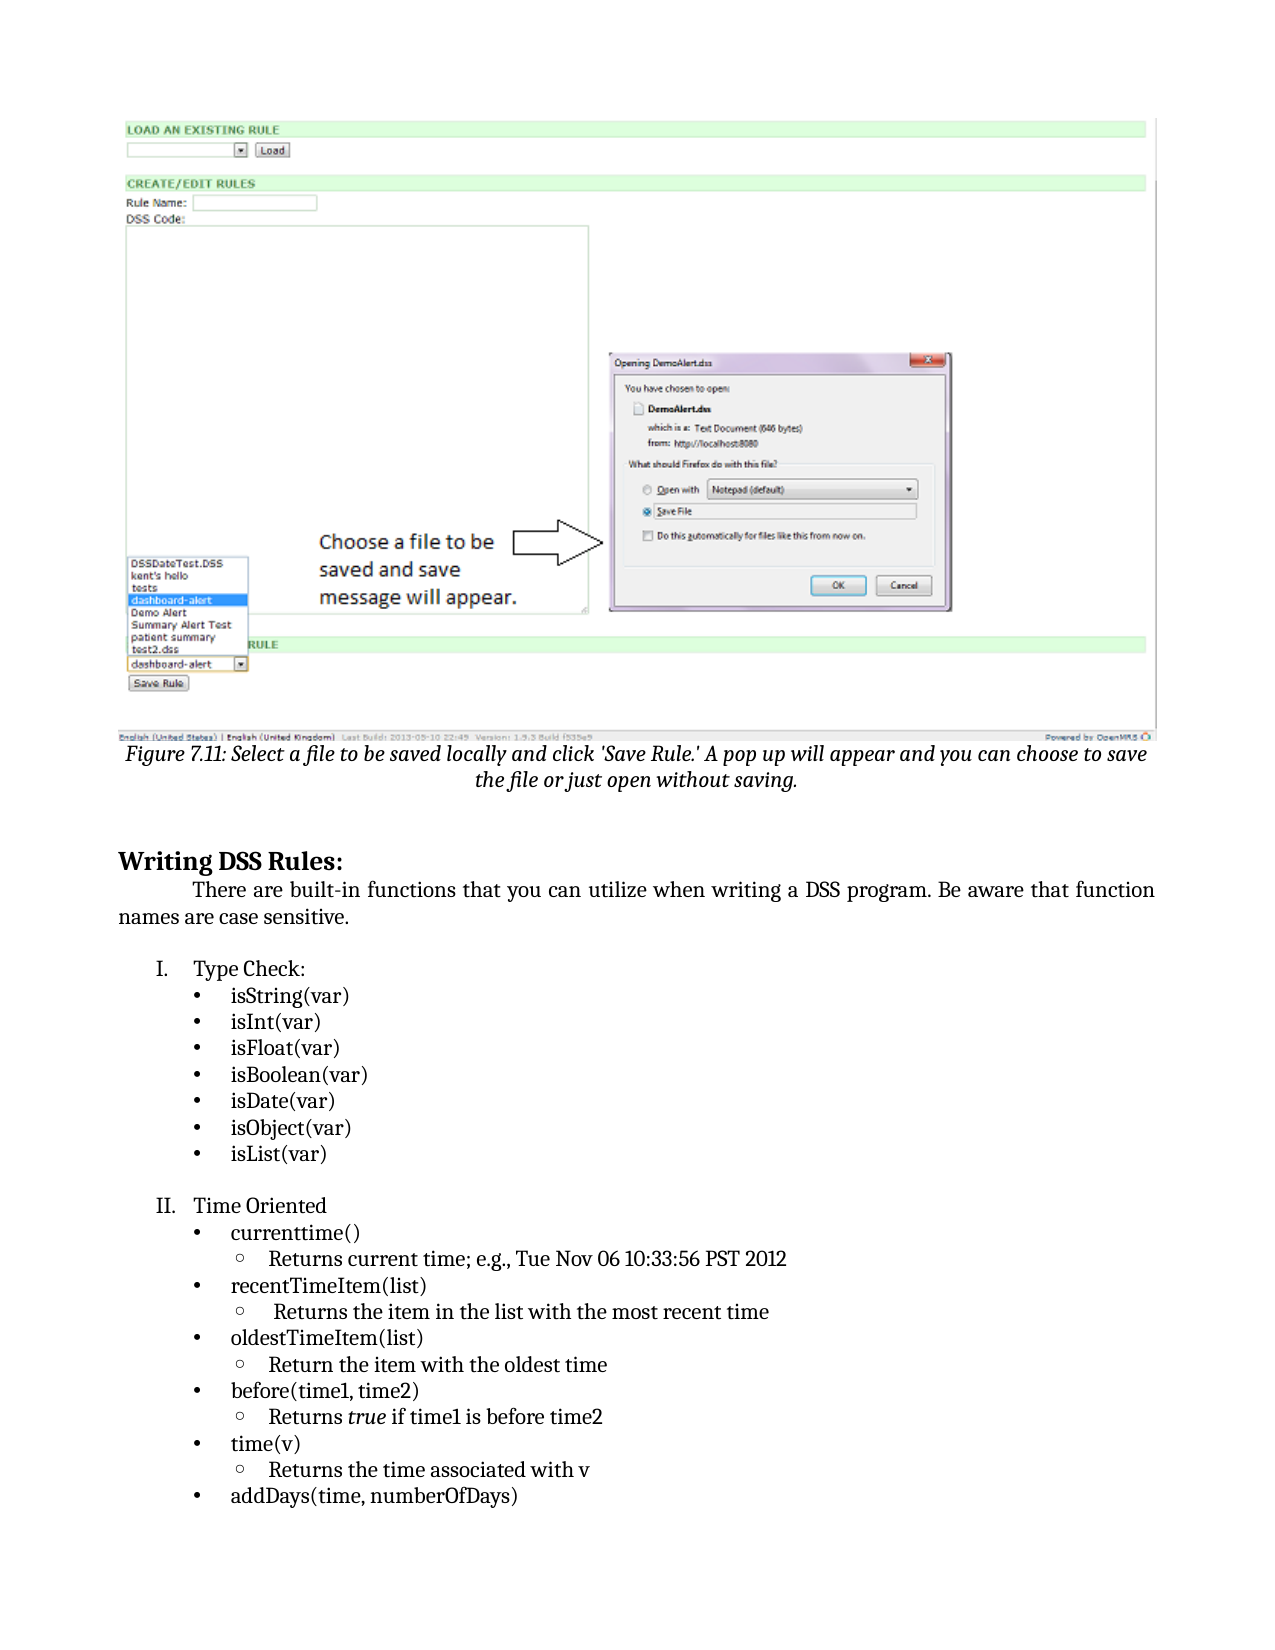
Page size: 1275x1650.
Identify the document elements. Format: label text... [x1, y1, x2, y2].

list recentTimeItem(list) [193, 1272, 1157, 1299]
list time(v) [193, 1431, 1157, 1457]
list Returns true if time1 is before time2 [231, 1404, 1157, 1431]
list isList(var) [193, 1141, 1157, 1167]
list isInt(var) [193, 1009, 1157, 1035]
list Returns the time associated with v [231, 1457, 1157, 1483]
text Writing DSS Rules: [118, 846, 1157, 877]
list Time Oriented [156, 1193, 1157, 1220]
list Return the item with the oldest time [231, 1351, 1157, 1378]
list Returns current time; e.g., Tue Nov 06 10:33:56 PST 2012 [231, 1246, 1157, 1272]
list Returns the item in the list with the most recent time [231, 1299, 1157, 1325]
list isBoolean(var) [193, 1062, 1157, 1088]
text Figure 7.11: Select a file to be saved locally and click 'Save Rule.' A pop up will appear and you can choose to save the file or just open without saving. [118, 741, 1157, 793]
list isDate(var) [193, 1088, 1157, 1114]
list oldestTimeItem(list) [193, 1325, 1157, 1351]
list isFloat(var) [193, 1035, 1157, 1062]
list currenttime() [193, 1220, 1157, 1246]
list Type Check: [156, 956, 1157, 982]
text There are built-in functions that you can utilize when writing a DSS program. Be aware that function names are case sensitive. [118, 877, 1157, 930]
list isObject(var) [193, 1114, 1157, 1141]
list before(time1, time2) [193, 1378, 1157, 1404]
list addDays(time, numberOfDays) [193, 1483, 1157, 1509]
list isString(var) [193, 982, 1157, 1009]
